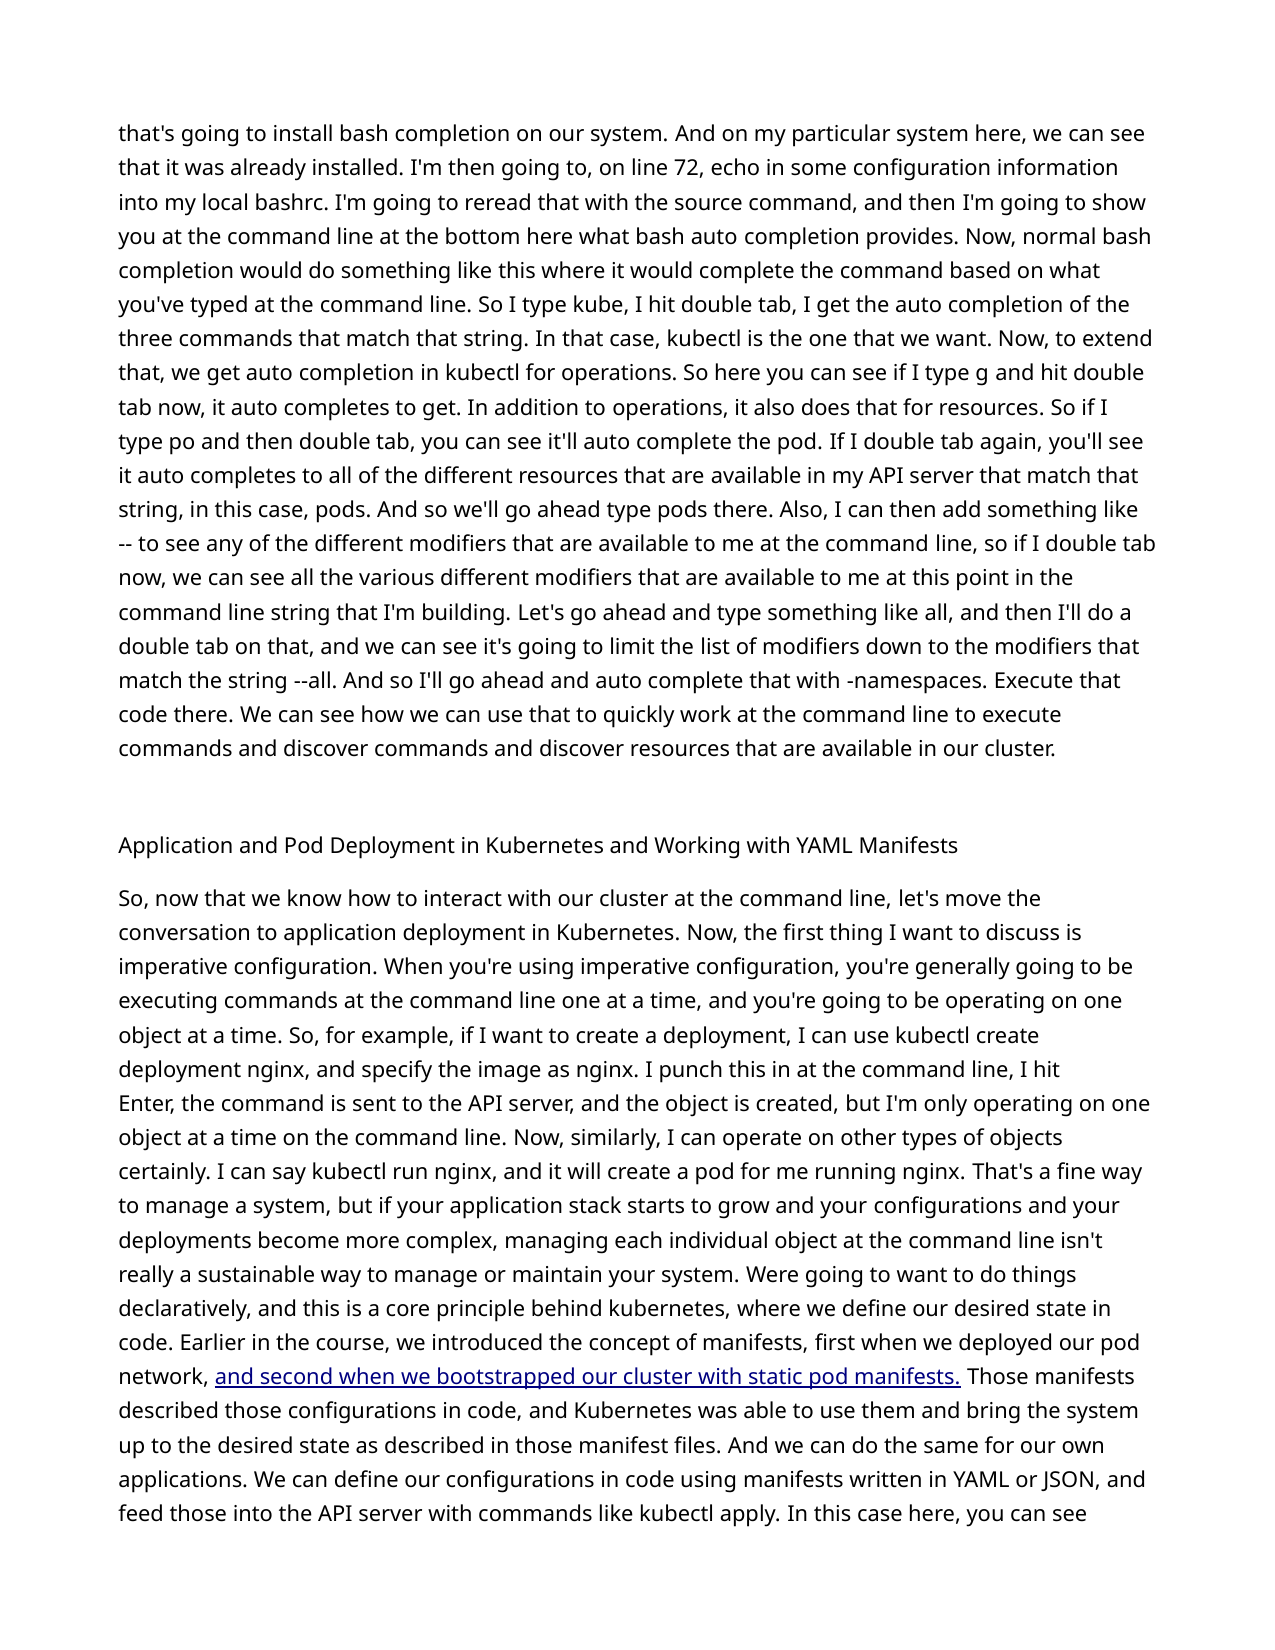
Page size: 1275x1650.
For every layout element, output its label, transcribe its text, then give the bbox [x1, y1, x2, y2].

text So, now that we know how to interact with our cluster at the command line, let's move the conversation to application deployment in Kubernetes. Now, the first thing I want to discuss is imperative configuration. When you're using imperative configuration, you're generally going to be executing commands at the command line one at a time, and you're going to be operating on one object at a time. So, for example, if I want to create a deployment, I can use kubectl create deployment nginx, and specify the image as nginx. I punch this in at the command line, I hit Enter, the command is sent to the API server, and the object is created, but I'm only operating on one object at a time on the command line. Now, similarly, I can operate on other types of objects certainly. I can say kubectl run nginx, and it will create a pod for me running nginx. That's a fine way to manage a system, but if your application stack starts to grow and your configurations and your deployments become more complex, managing each individual object at the command line isn't really a sustainable way to manage or maintain your system. Were going to want to do things declaratively, and this is a core principle behind kubernetes, where we define our desired state in code. Earlier in the course, we introduced the concept of manifests, first when we deployed our pod network, and second when we bootstrapped our cluster with static pod manifests. Those manifests described those configurations in code, and Kubernetes was able to use them and bring the system up to the desired state as described in those manifest files. And we can do the same for our own applications. We can define our configurations in code using manifests written in YAML or JSON, and feed those into the API server with commands like kubectl apply. In this case here, you can see [118, 883, 1157, 1528]
subtitle Application and Pod Deployment in Kubernetes and Working with YAML Manifests [118, 830, 1157, 859]
text that's going to install bash completion on our system. And on my particular system here, we can see that it was already installed. I'm then going to, on line 72, echo in some configuration information into my local bashrc. I'm going to reread that with the source command, and then I'm going to show you at the command line at the bottom here what bash auto completion provides. Now, normal bash completion would do something like this where it would complete the command based on what you've typed at the command line. So I type kube, I hit double tab, I get the auto completion of the three commands that match that string. In that case, kubectl is the one that we want. Now, to extend that, we get auto completion in kubectl for operations. So here you can see if I type g and hit double tab now, it auto completes to get. In addition to operations, it also does that for resources. So if I type po and then double tab, you can see it'll auto complete the pod. If I double tab again, you'll see it auto completes to all of the different resources that are available in my API server that match that string, in this case, pods. And so we'll go ahead type pods there. Also, I can then add something like ‑‑ to see any of the different modifiers that are available to me at the command line, so if I double tab now, we can see all the various different modifiers that are available to me at this point in the command line string that I'm building. Let's go ahead and type something like all, and then I'll do a double tab on that, and we can see it's going to limit the list of modifiers down to the modifiers that match the string ‑‑all. And so I'll go ahead and auto complete that with ‑namespaces. Execute that code there. We can see how we can use that to quickly work at the command line to execute commands and discover commands and discover resources that are available in our cluster. [118, 118, 1157, 763]
